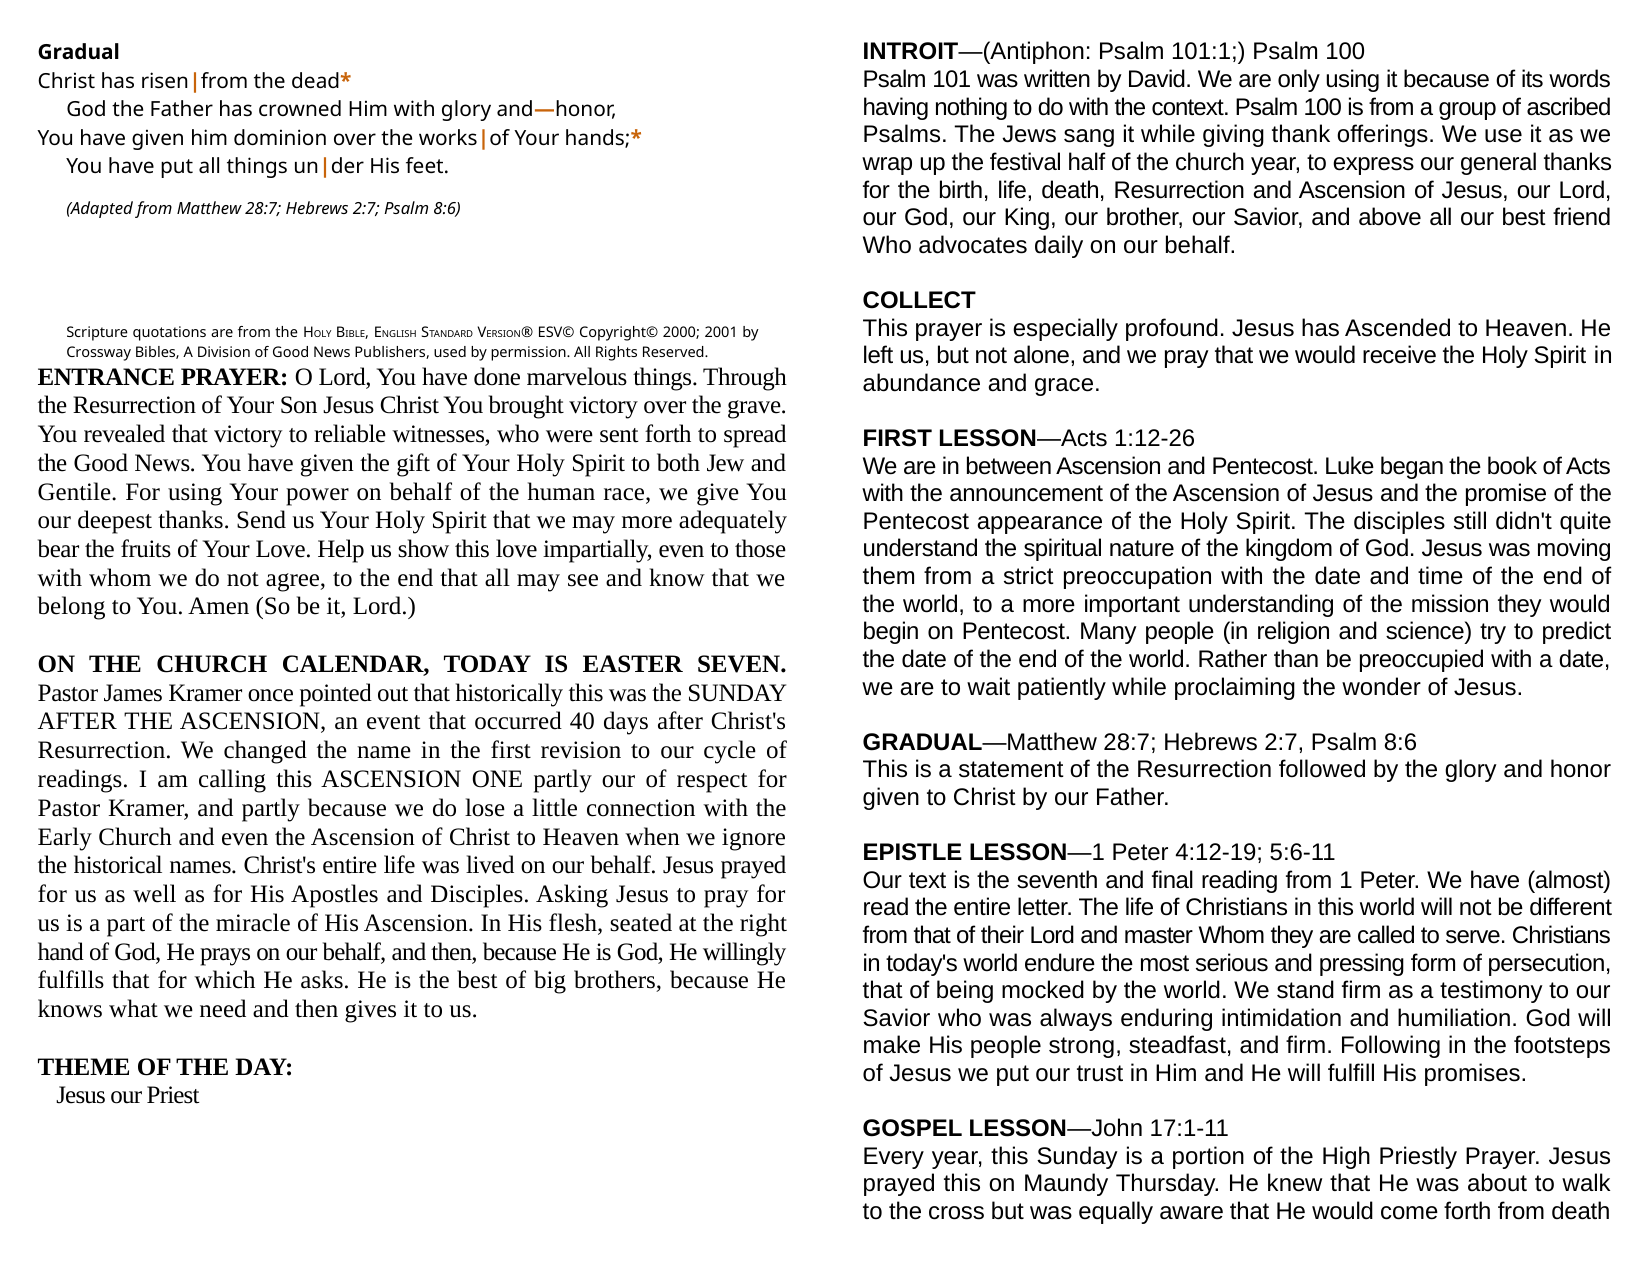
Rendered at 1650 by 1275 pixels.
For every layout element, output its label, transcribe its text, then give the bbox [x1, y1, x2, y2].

text You have given him dominion over the works|of Your hands;* [37, 123, 787, 151]
text We are in between Ascension and Pentecost. Luke began the book of Acts with the announcement of the Ascension of Jesus and the promise of the Pentecost appearance of the Holy Spirit. The disciples still didn't quite understand the spiritual nature of the kingdom of God. Jesus was moving them from a strict preoccupation with the date and time of the end of the world, to a more important understanding of the mission they would begin on Pentecost. Many people (in religion and science) try to predict the date of the end of the world. Rather than be preoccupied with a date, we are to wait patiently while proclaiming the wonder of Jesus. [862, 452, 1612, 700]
text Gradual [37, 37, 787, 66]
text This is a statement of the Resurrection followed by the glory and honor given to Christ by our Father. [862, 755, 1612, 810]
text You have put all things un|der His feet. [66, 151, 787, 180]
text Jesus our Priest [37, 1080, 787, 1109]
text GRADUAL—Matthew 28:7; Hebrews 2:7, Psalm 8:6 [862, 728, 1612, 755]
text Christ has risen|from the dead* [37, 66, 787, 94]
text Every year, this Sunday is a portion of the High Priestly Prayer. Jesus prayed this on Maundy Thursday. He knew that He was about to walk to the cross but was equally aware that He would come forth from death [862, 1142, 1612, 1224]
text COLLECT [862, 286, 1612, 313]
text GOSPEL LESSON—John 17:1-11 [862, 1114, 1612, 1142]
text ON THE CHURCH CALENDAR, TODAY IS EASTER SEVEN. Pastor James Kramer once pointed out that historically this was the SUNDAY AFTER THE ASCENSION, an event that occurred 40 days after Christ's Resurrection. We changed the name in the first revision to our cycle of readings. I am calling this ASCENSION ONE partly our of respect for Pastor Kramer, and partly because we do lose a little connection with the Early Church and even the Ascension of Christ to Heaven when we ignore the historical names. Christ's entire life was lived on our behalf. Jesus prayed for us as well as for His Apostles and Disciples. Asking Jesus to pray for us is a part of the miracle of His Ascension. In His flesh, seated at the right hand of God, He prays on our behalf, and then, because He is God, He willingly fulfills that for which He asks. He is the best of big brothers, because He knows what we need and then gives it to us. [37, 649, 787, 1023]
text THEME OF THE DAY: [37, 1052, 787, 1080]
text This prayer is especially profound. Jesus has Ascended to Heaven. He left us, but not alone, and we pray that we would receive the Holy Spirit in abundance and grace. [862, 313, 1612, 396]
text God the Father has crowned Him with glory and—honor, [66, 94, 787, 123]
text ENTRANCE PRAYER: O Lord, You have done marvelous things. Through the Resurrection of Your Son Jesus Christ You brought victory over the grave. You revealed that victory to reliable witnesses, who were sent forth to spread the Good News. You have given the gift of Your Holy Spirit to both Jew and Gentile. For using Your power on behalf of the human race, we give You our deepest thanks. Send us Your Holy Spirit that we may more adequately bear the fruits of Your Love. Help us show this love impartially, even to those with whom we do not agree, to the end that all may see and know that we belong to You. Amen (So be it, Lord.) [37, 362, 787, 620]
text Psalm 101 was written by David. We are only using it because of its words having nothing to do with the context. Psalm 100 is from a group of ascribed Psalms. The Jews sang it while giving thank offerings. We use it as we wrap up the festival half of the church year, to express our general thanks for the birth, life, death, Resurrection and Ascension of Jesus, our Lord, our God, our King, our brother, our Savior, and above all our best friend Who advocates daily on our behalf. [862, 65, 1612, 258]
text Scripture quotations are from the Holy Bible, English Standard Version® ESV© Copyright© 2000; 2001 by Crossway Bibles, A Division of Good News Publishers, used by permission. All Rights Reserved. [66, 322, 759, 362]
text EPISTLE LESSON—1 Peter 4:12-19; 5:6-11 [862, 838, 1612, 866]
text Our text is the seventh and final reading from 1 Peter. We have (almost) read the entire letter. The life of Christians in this world will not be different from that of their Lord and master Whom they are called to serve. Christians in today's world endure the most serious and pressing form of persecution, that of being mocked by the world. We stand firm as a testimony to our Savior who was always enduring intimidation and humiliation. God will make His people strong, steadfast, and firm. Following in the footsteps of Jesus we put our trust in Him and He will fulfill His promises. [862, 866, 1612, 1086]
text INTROIT—(Antiphon: Psalm 101:1;) Psalm 100 [862, 37, 1612, 65]
text FIRST LESSON—Acts 1:12-26 [862, 424, 1612, 452]
text (Adapted from Matthew 28:7; Hebrews 2:7; Psalm 8:6) [66, 197, 787, 219]
